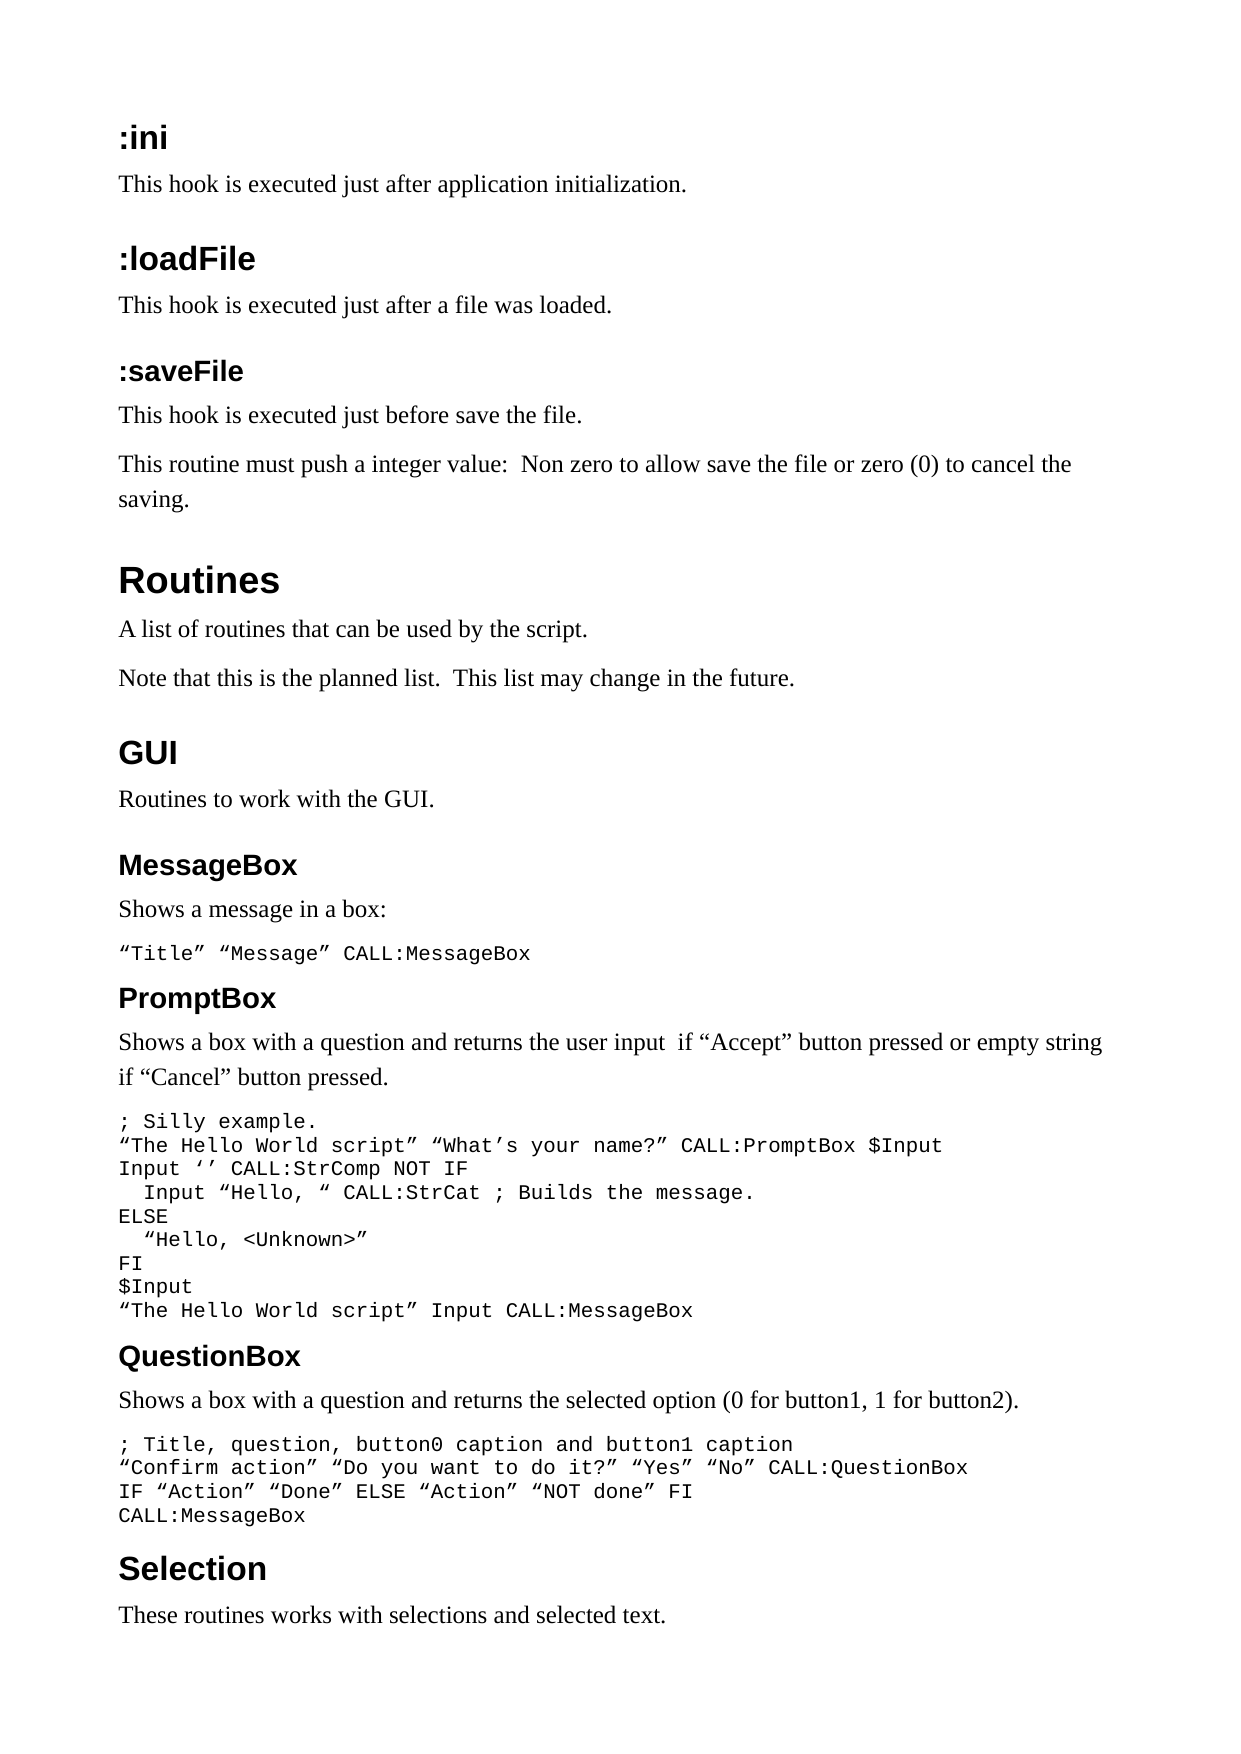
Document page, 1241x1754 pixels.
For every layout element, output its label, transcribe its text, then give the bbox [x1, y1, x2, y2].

text Shows a box with a question and returns the selected option (0 for button1, 1 for button2). [118, 1385, 1122, 1413]
text A list of routines that can be used by the script. [118, 614, 1122, 643]
text “The Hello World script” “What’s your name?” CALL:PromptBox $Input [118, 1135, 1122, 1158]
text ; Title, question, button0 caption and button1 caption [118, 1434, 1122, 1457]
text CALL:MessageBox [118, 1505, 1122, 1528]
subtitle MessageBox [118, 848, 1122, 881]
subtitle :ini [118, 118, 1122, 157]
text Input “Hello, “ CALL:StrCat ; Builds the message. [118, 1182, 1122, 1206]
text Shows a message in a box: [118, 894, 1122, 923]
text FI [118, 1253, 1122, 1277]
subtitle :saveFile [118, 354, 1122, 388]
text ; Silly example. [118, 1111, 1122, 1135]
text This hook is executed just after a file was loaded. [118, 290, 1122, 319]
text Note that this is the planned list. This list may change in the future. [118, 663, 1122, 692]
text Routines to work with the GUI. [118, 784, 1122, 813]
text “Confirm action” “Do you want to do it?” “Yes” “No” CALL:QuestionBox [118, 1457, 1122, 1481]
text These routines works with selections and selected text. [118, 1600, 1122, 1629]
text This hook is executed just before save the file. [118, 400, 1122, 429]
subtitle GUI [118, 733, 1122, 772]
subtitle Selection [118, 1549, 1122, 1588]
text “Title” “Message” CALL:MessageBox [118, 943, 1122, 967]
text This routine must push a integer value: Non zero to allow save the file or zero (0) to cancel the saving. [118, 449, 1122, 512]
subtitle QuestionBox [118, 1338, 1122, 1372]
subtitle Routines [118, 558, 1122, 601]
text This hook is executed just after application initialization. [118, 169, 1122, 198]
text IF “Action” “Done” ELSE “Action” “NOT done” FI [118, 1481, 1122, 1505]
text Input ‘’ CALL:StrComp NOT IF [118, 1158, 1122, 1182]
text “The Hello World script” Input CALL:MessageBox [118, 1300, 1122, 1324]
text ELSE [118, 1206, 1122, 1229]
subtitle :loadFile [118, 239, 1122, 278]
text “Hello, <Unknown>” [118, 1229, 1122, 1253]
text Shows a box with a question and returns the user input if “Accept” button pressed or empty string if “Cancel” button pressed. [118, 1027, 1122, 1091]
subtitle PromptBox [118, 981, 1122, 1015]
text $Input [118, 1277, 1122, 1300]
